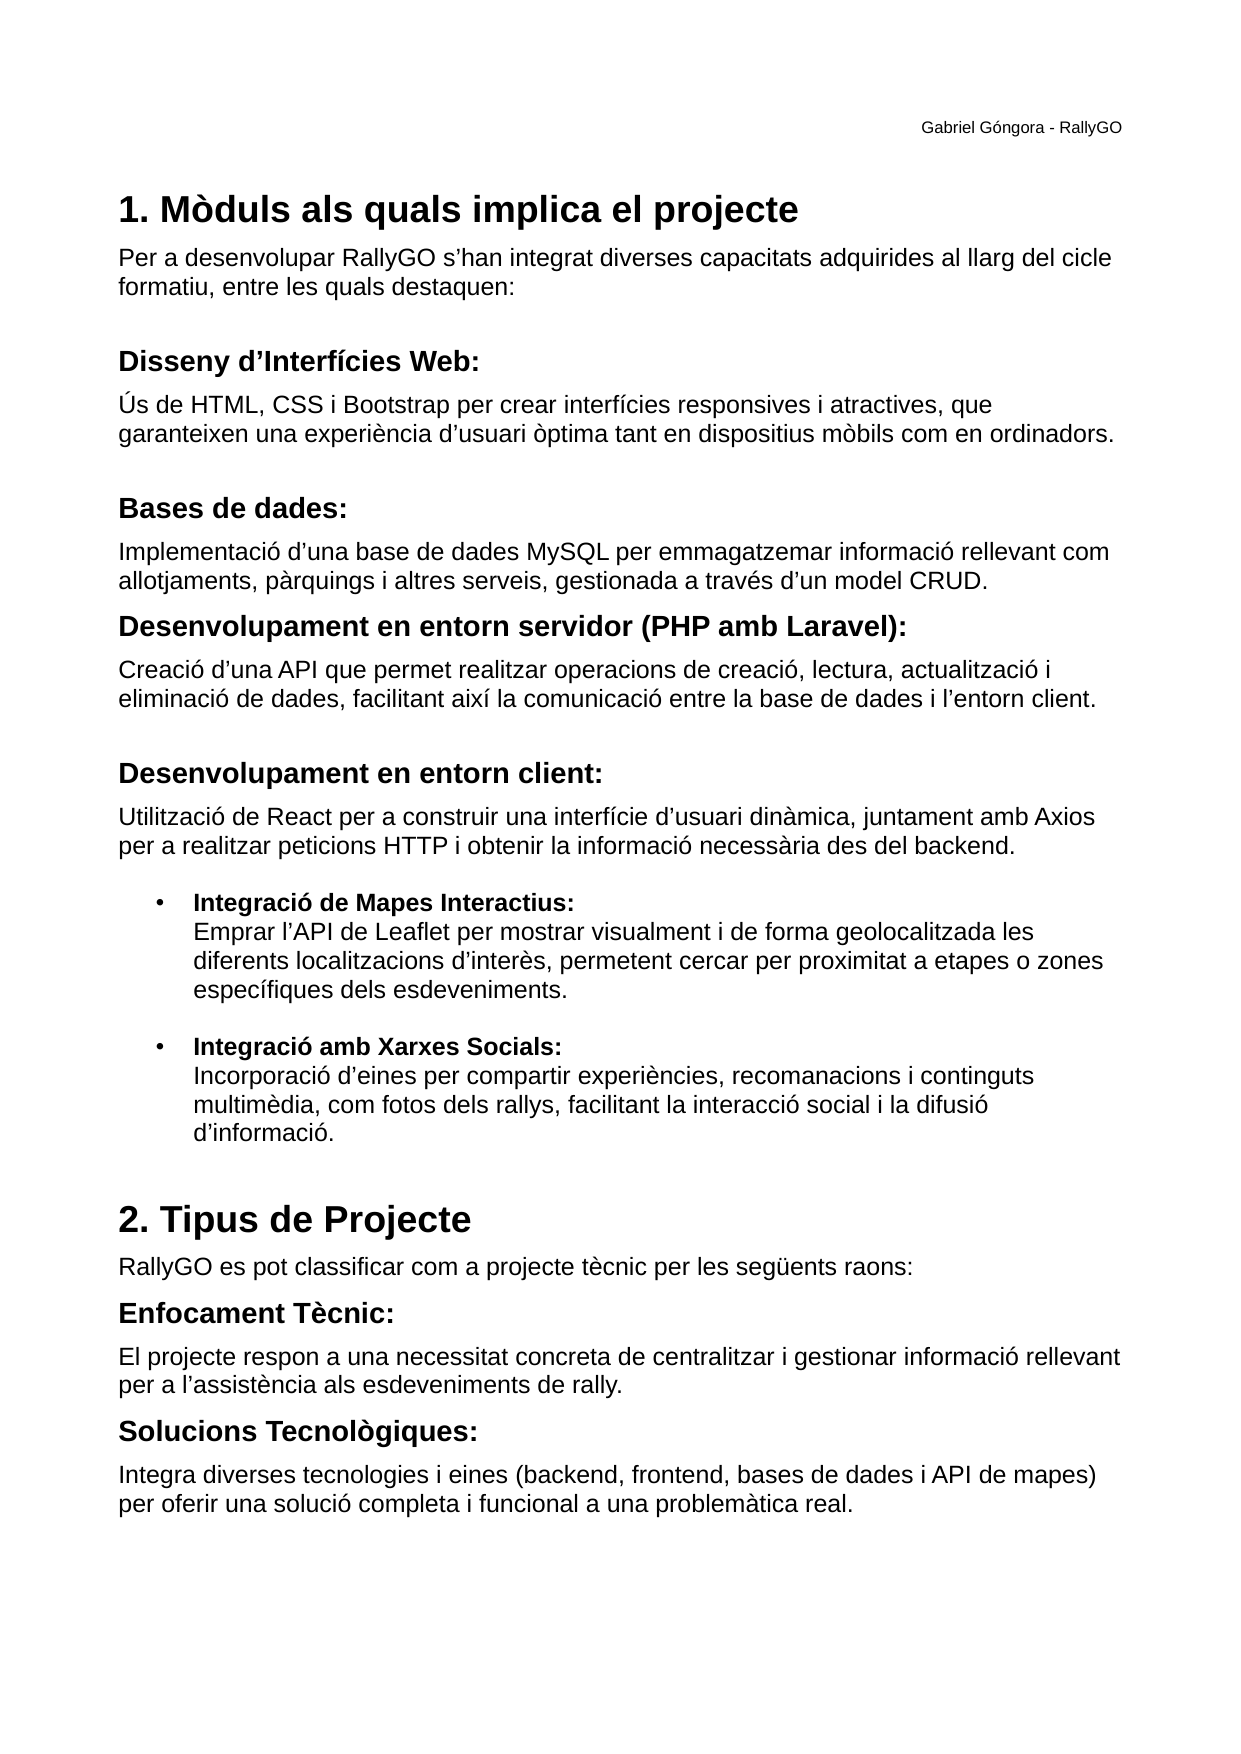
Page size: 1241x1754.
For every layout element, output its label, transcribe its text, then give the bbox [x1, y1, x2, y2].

subtitle Bases de dades: [118, 491, 1122, 524]
subtitle 1. Mòduls als quals implica el projecte [118, 188, 1122, 231]
subtitle Desenvolupament en entorn client: [118, 756, 1122, 789]
text RallyGO es pot classificar com a projecte tècnic per les següents raons: [118, 1252, 1122, 1281]
subtitle 2. Tipus de Projecte [118, 1197, 1122, 1240]
list Emprar l’API de Leaflet per mostrar visualment i de forma geolocalitzada les diferents localitzacions d’interès, permetent cercar per proximitat a etapes o zones específiques dels esdeveniments. [156, 917, 1122, 1003]
text Ús de HTML, CSS i Bootstrap per crear interfícies responsives i atractives, que garanteixen una experiència d’usuari òptima tant en dispositius mòbils com en ordinadors. [118, 390, 1122, 448]
list Integració amb Xarxes Socials: [156, 1032, 1122, 1061]
text Implementació d’una base de dades MySQL per emmagatzemar informació rellevant com allotjaments, pàrquings i altres serveis, gestionada a través d’un model CRUD. [118, 537, 1122, 594]
list Integració de Mapes Interactius: [156, 888, 1122, 917]
text Creació d’una API que permet realitzar operacions de creació, lectura, actualització i eliminació de dades, facilitant així la comunicació entre la base de dades i l’entorn client. [118, 655, 1122, 713]
subtitle Disseny d’Interfícies Web: [118, 344, 1122, 378]
text El projecte respon a una necessitat concreta de centralitzar i gestionar informació rellevant per a l’assistència als esdeveniments de rally. [118, 1342, 1122, 1399]
subtitle Enfocament Tècnic: [118, 1296, 1122, 1329]
list Incorporació d’eines per compartir experiències, recomanacions i continguts multimèdia, com fotos dels rallys, facilitant la interacció social i la difusió d’informació. [156, 1061, 1122, 1147]
text Utilització de React per a construir una interfície d’usuari dinàmica, juntament amb Axios per a realitzar peticions HTTP i obtenir la informació necessària des del backend. [118, 802, 1122, 859]
subtitle Desenvolupament en entorn servidor (PHP amb Laravel): [118, 609, 1122, 643]
text Integra diverses tecnologies i eines (backend, frontend, bases de dades i API de mapes) per oferir una solució completa i funcional a una problemàtica real. [118, 1460, 1122, 1517]
subtitle Solucions Tecnològiques: [118, 1414, 1122, 1447]
text Per a desenvolupar RallyGO s’han integrat diverses capacitats adquirides al llarg del cicle formatiu, entre les quals destaquen: [118, 243, 1122, 301]
